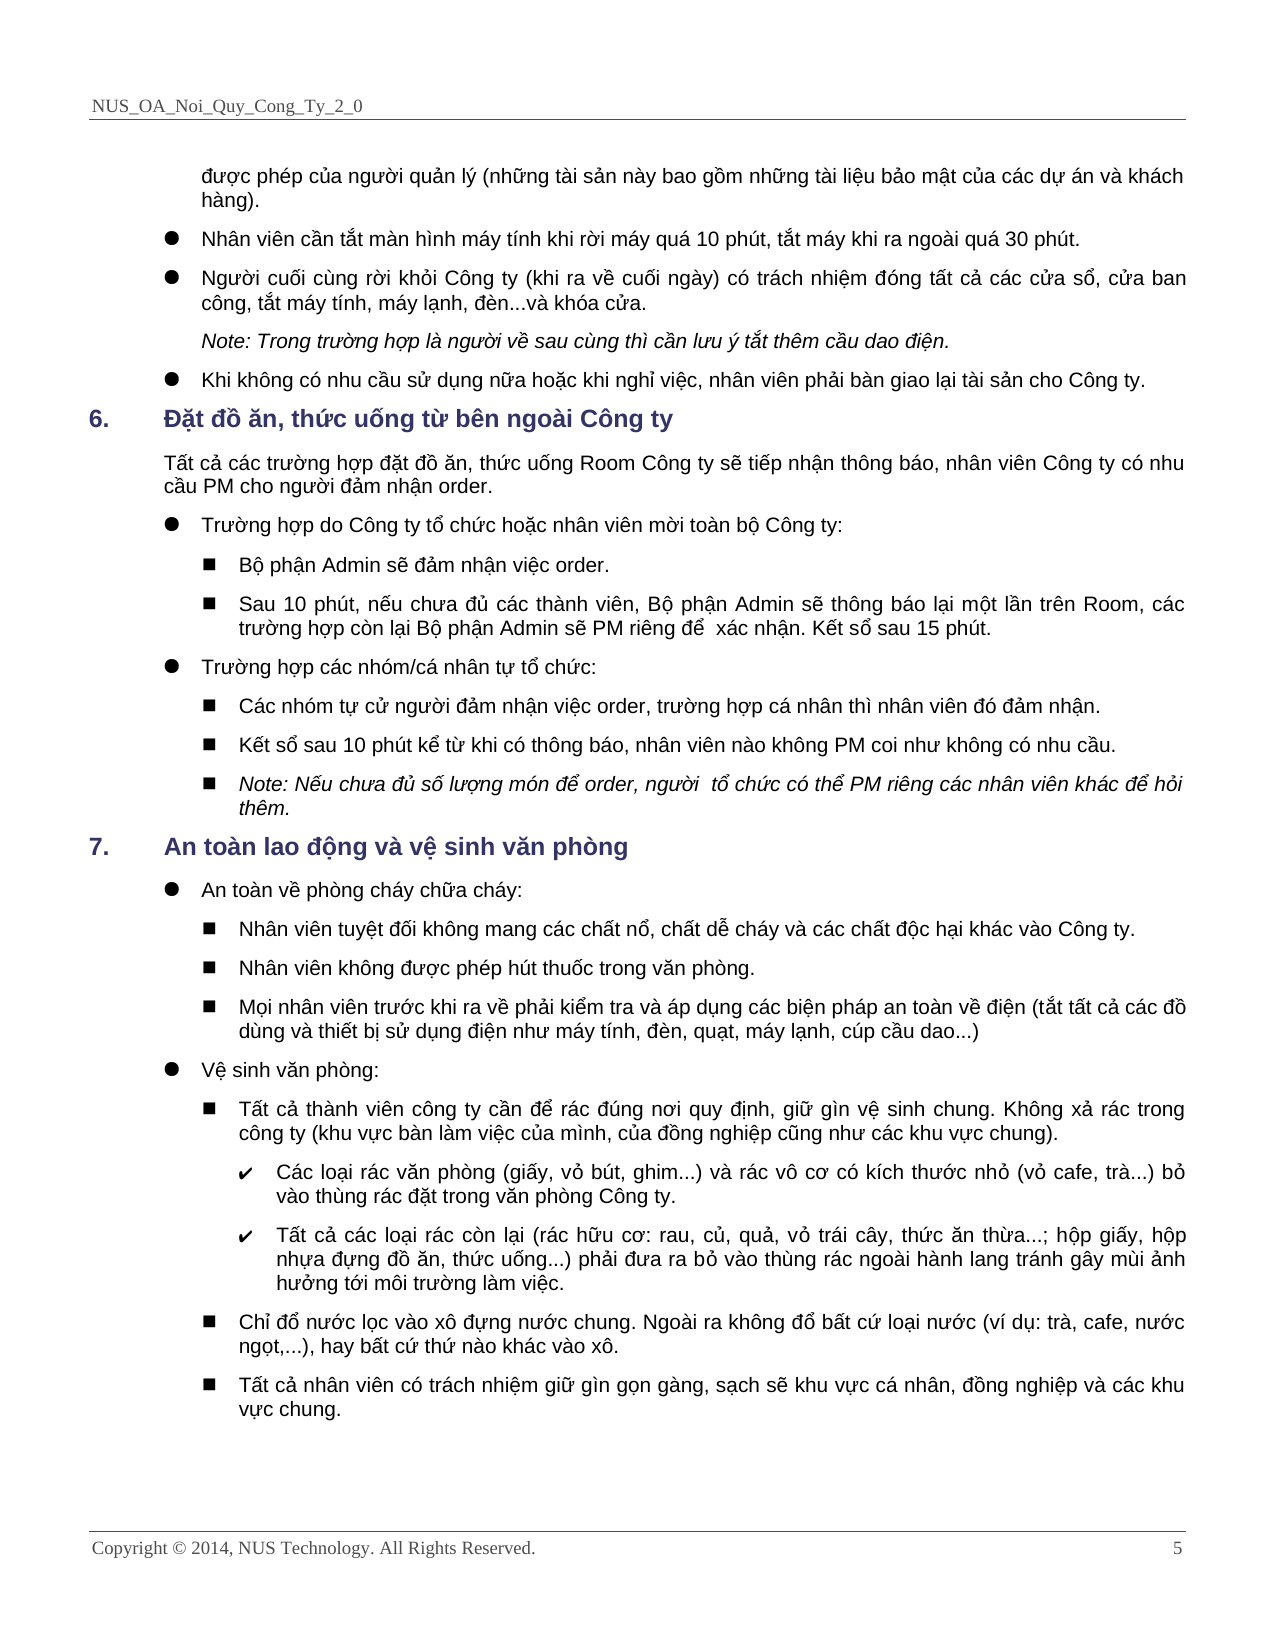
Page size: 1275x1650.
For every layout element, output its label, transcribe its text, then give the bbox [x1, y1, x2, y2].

list Nhân viên cần tắt màn hình máy tính khi rời máy quá 10 phút, tắt máy khi ra ngoài quá 30 phút. [163, 227, 1186, 251]
list Trường hợp do Công ty tổ chức hoặc nhân viên mời toàn bộ Công ty: [163, 513, 1186, 537]
list Mọi nhân viên trước khi ra về phải kiểm tra và áp dụng các biện pháp an toàn về điện (tắt tất cả các đồ dùng và thiết bị sử dụng điện như máy tính, đèn, quạt, máy lạnh, cúp cầu dao...) [201, 995, 1186, 1043]
list Note: Nếu chưa đủ số lượng món để order, người tổ chức có thể PM riêng các nhân viên khác để hỏi thêm. [201, 772, 1186, 820]
list Bộ phận Admin sẽ đảm nhận việc order. [201, 552, 1186, 576]
list Khi không có nhu cầu sử dụng nữa hoặc khi nghỉ việc, nhân viên phải bàn giao lại tài sản cho Công ty. [163, 368, 1186, 392]
list Kết sổ sau 10 phút kể từ khi có thông báo, nhân viên nào không PM coi như không có nhu cầu. [201, 733, 1186, 757]
list Các nhóm tự cử người đảm nhận việc order, trường hợp cá nhân thì nhân viên đó đảm nhận. [201, 693, 1186, 718]
subtitle An toàn lao động và vệ sinh văn phòng [88, 832, 1186, 860]
text Tất cả các trường hợp đặt đồ ăn, thức uống Room Công ty sẽ tiếp nhận thông báo, nhân viên Công ty có nhu cầu PM cho người đảm nhận order. [163, 450, 1186, 498]
list Trường hợp các nhóm/cá nhân tự tổ chức: [163, 654, 1186, 678]
list Người cuối cùng rời khỏi Công ty (khi ra về cuối ngày) có trách nhiệm đóng tất cả các cửa sổ, cửa ban công, tắt máy tính, máy lạnh, đèn...và khóa cửa. [163, 266, 1186, 314]
list Note: Trong trường hợp là người về sau cùng thì cần lưu ý tắt thêm cầu dao điện. [163, 329, 1186, 353]
list Chỉ đổ nước lọc vào xô đựng nước chung. Ngoài ra không đổ bất cứ loại nước (ví dụ: trà, cafe, nước ngọt,...), hay bất cứ thứ nào khác vào xô. [201, 1310, 1186, 1358]
list được phép của người quản lý (những tài sản này bao gồm những tài liệu bảo mật của các dự án và khách hàng). [163, 164, 1186, 212]
list Sau 10 phút, nếu chưa đủ các thành viên, Bộ phận Admin sẽ thông báo lại một lần trên Room, các trường hợp còn lại Bộ phận Admin sẽ PM riêng để xác nhận. Kết sổ sau 15 phút. [201, 591, 1186, 639]
list Tất cả nhân viên có trách nhiệm giữ gìn gọn gàng, sạch sẽ khu vực cá nhân, đồng nghiệp và các khu vực chung. [201, 1373, 1186, 1421]
list Tất cả các loại rác còn lại (rác hữu cơ: rau, củ, quả, vỏ trái cây, thức ăn thừa...; hộp giấy, hộp nhựa đựng đồ ăn, thức uống...) phải đưa ra bỏ vào thùng rác ngoài hành lang tránh gây mùi ảnh hưởng tới môi trường làm việc. [238, 1223, 1186, 1295]
list Tất cả thành viên công ty cần để rác đúng nơi quy định, giữ gìn vệ sinh chung. Không xả rác trong công ty (khu vực bàn làm việc của mình, của đồng nghiệp cũng như các khu vực chung). [201, 1097, 1186, 1145]
list Các loại rác văn phòng (giấy, vỏ bút, ghim...) và rác vô cơ có kích thước nhỏ (vỏ cafe, trà...) bỏ vào thùng rác đặt trong văn phòng Công ty. [238, 1160, 1186, 1208]
list An toàn về phòng cháy chữa cháy: [163, 878, 1186, 902]
list Vệ sinh văn phòng: [163, 1058, 1186, 1082]
subtitle Đặt đồ ăn, thức uống từ bên ngoài Công ty [88, 404, 1186, 433]
list Nhân viên tuyệt đối không mang các chất nổ, chất dễ cháy và các chất độc hại khác vào Công ty. [201, 917, 1186, 941]
list Nhân viên không được phép hút thuốc trong văn phòng. [201, 956, 1186, 980]
